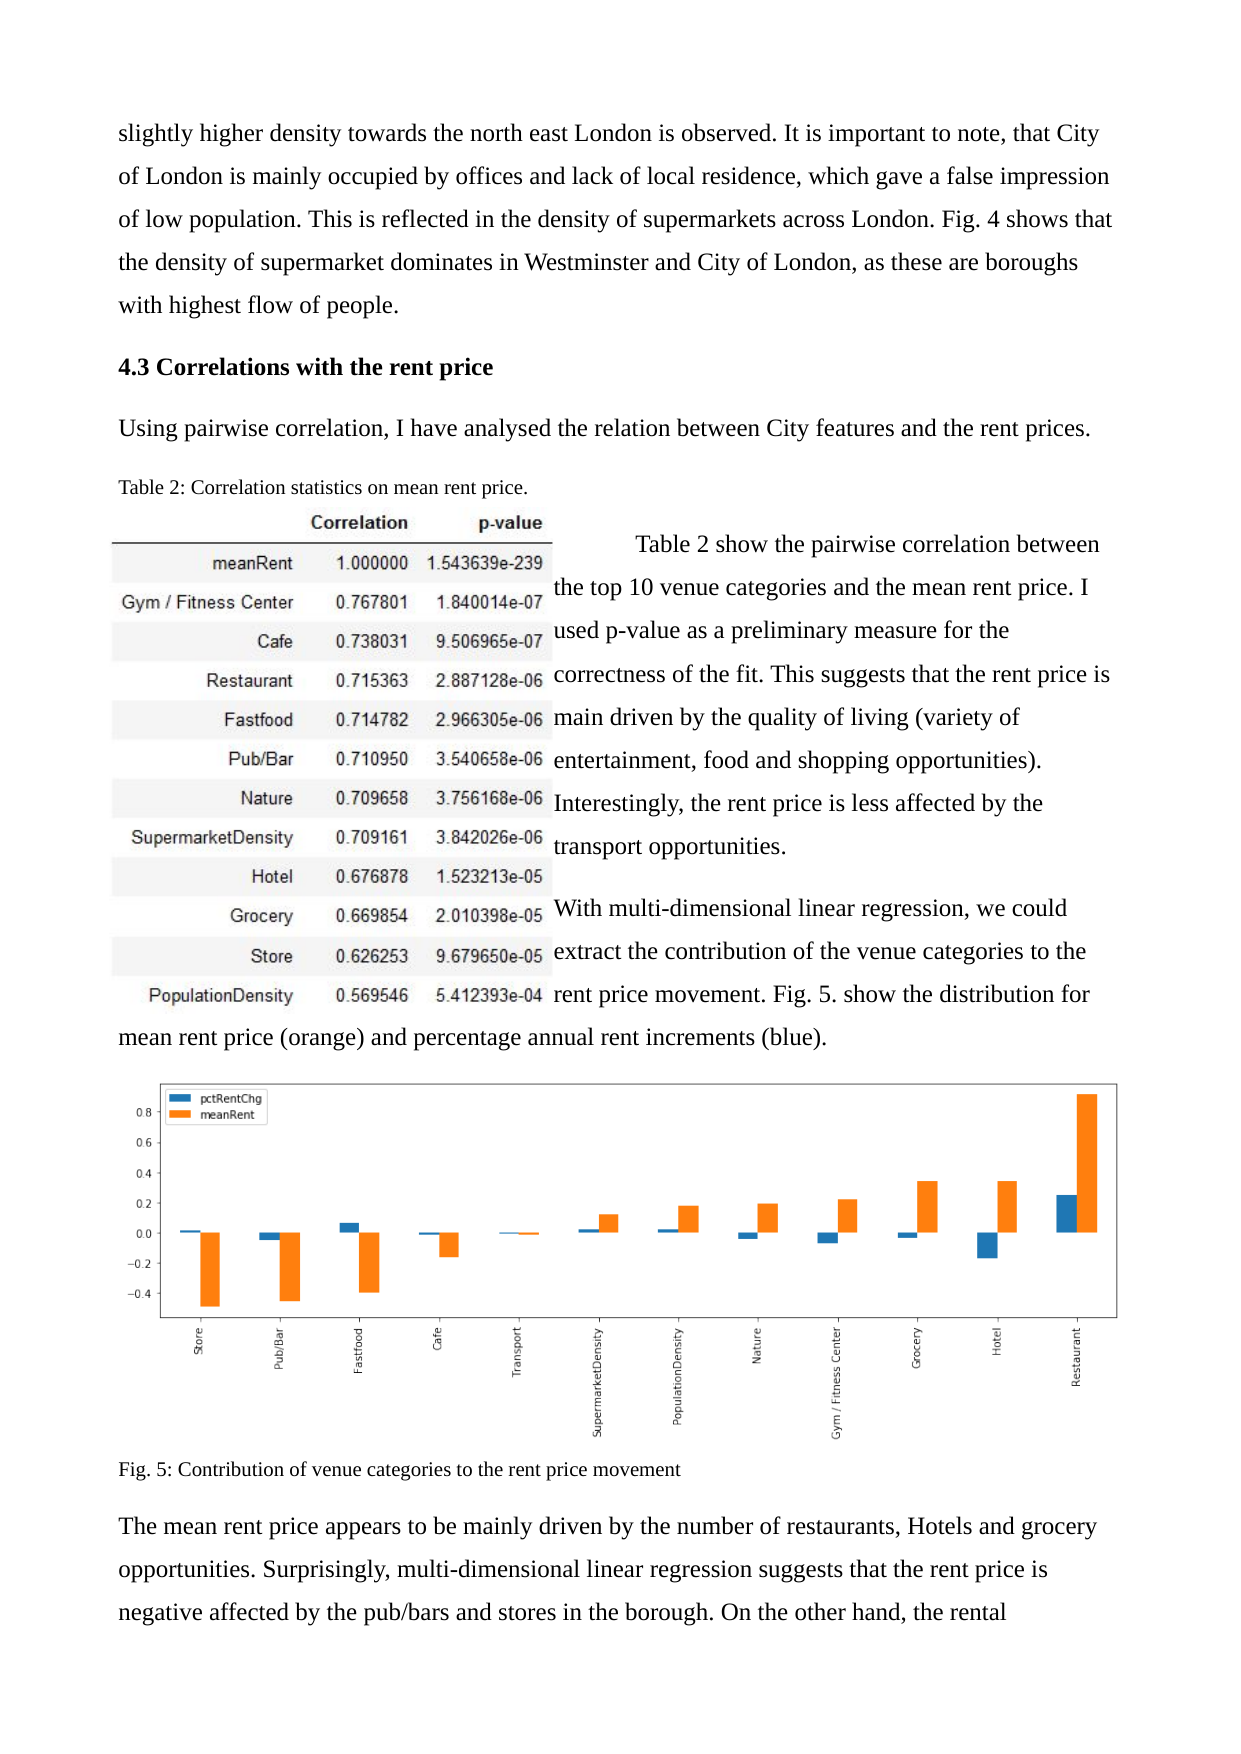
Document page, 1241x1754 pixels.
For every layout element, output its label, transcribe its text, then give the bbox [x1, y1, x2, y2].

picture [108, 507, 554, 1014]
text 4.3 Correlations with the rent price [118, 352, 1122, 381]
text Table 2 show the pairwise correlation between the top 10 venue categories and the mean rent price. I used p-value as a preliminary measure for the correctness of the fit. This suggests that the rent price is main driven by the quality of living (variety of entertainment, food and shopping opportunities). Interestingly, the rent price is less affected by the transport opportunities. [554, 529, 1122, 860]
text Fig. 5: Contribution of venue categories to the rent price movement [118, 1083, 1122, 1481]
picture [119, 1077, 1124, 1445]
text slightly higher density towards the north east London is observed. It is important to note, that City of London is mainly occupied by offices and lack of local residence, which gave a false impression of low population. This is reflected in the density of supermarkets across London. Fig. 4 shows that the density of supermarket dominates in Westminster and City of London, as these are boroughs with highest flow of people. [118, 118, 1122, 319]
text The mean rent price appears to be mainly driven by the number of restaurants, Hotels and grocery opportunities. Surprisingly, multi-dimensional linear regression suggests that the rent price is negative affected by the pub/bars and stores in the borough. On the other hand, the rental [118, 1511, 1122, 1626]
text Using pairwise correlation, I have analysed the relation between City features and the rent prices. [118, 413, 1122, 442]
text With multi-dimensional linear regression, we could extract the contribution of the venue categories to the rent price movement. Fig. 5. show the distribution for mean rent price (orange) and percentage annual rent increments (blue). [118, 893, 1122, 1051]
text Table 2: Correlation statistics on mean rent price. [118, 475, 1122, 499]
